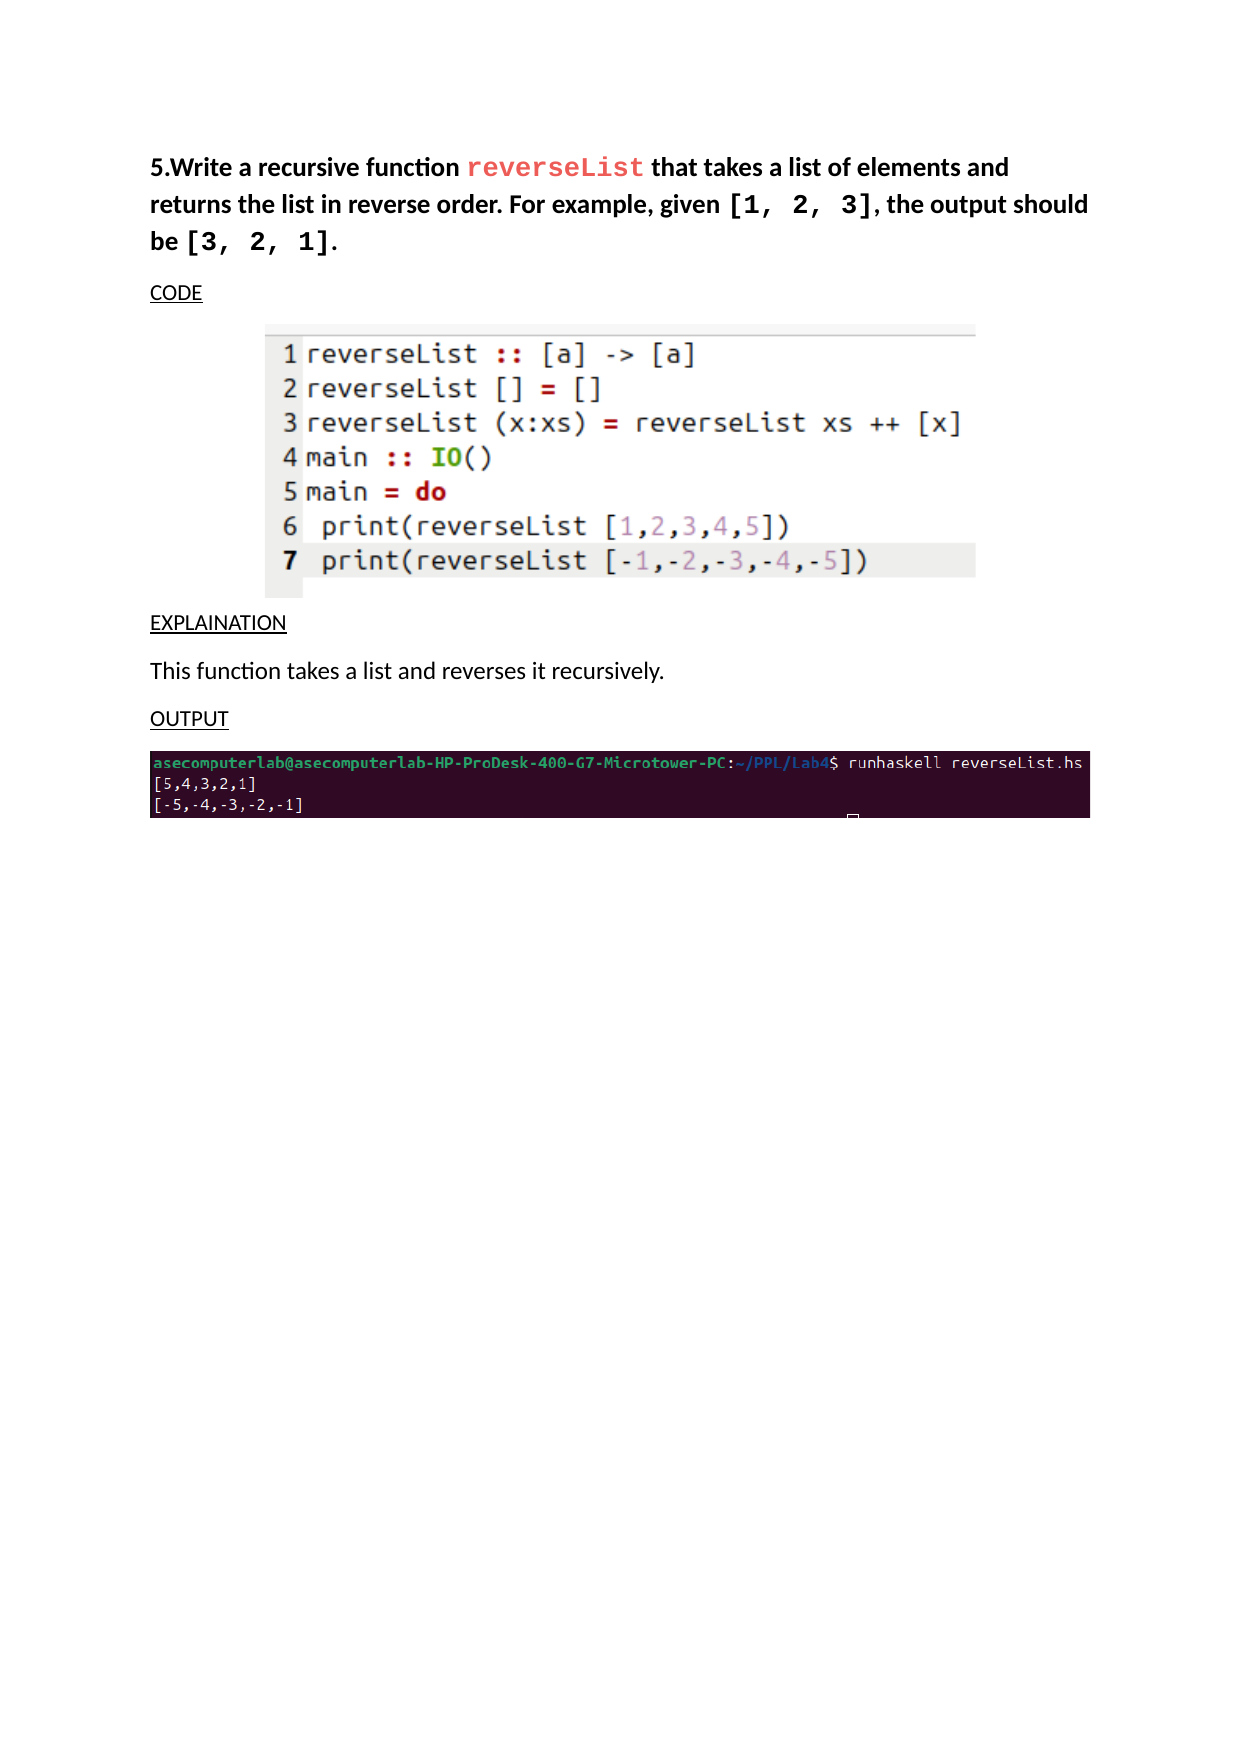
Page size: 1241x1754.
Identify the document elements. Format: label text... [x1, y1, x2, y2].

text EXPLAINATION [150, 371, 1090, 636]
text OUTPUT [150, 704, 1090, 732]
picture [150, 751, 1091, 818]
text CODE [150, 278, 1090, 306]
text This function takes a list and reverses it recursively. [150, 655, 1090, 685]
picture [264, 324, 976, 598]
text 5.Write a recursive function reverseList that takes a list of elements and returns the list in reverse order. For example, given [1, 2, 3], the output should be [3, 2, 1]. [150, 150, 1090, 258]
